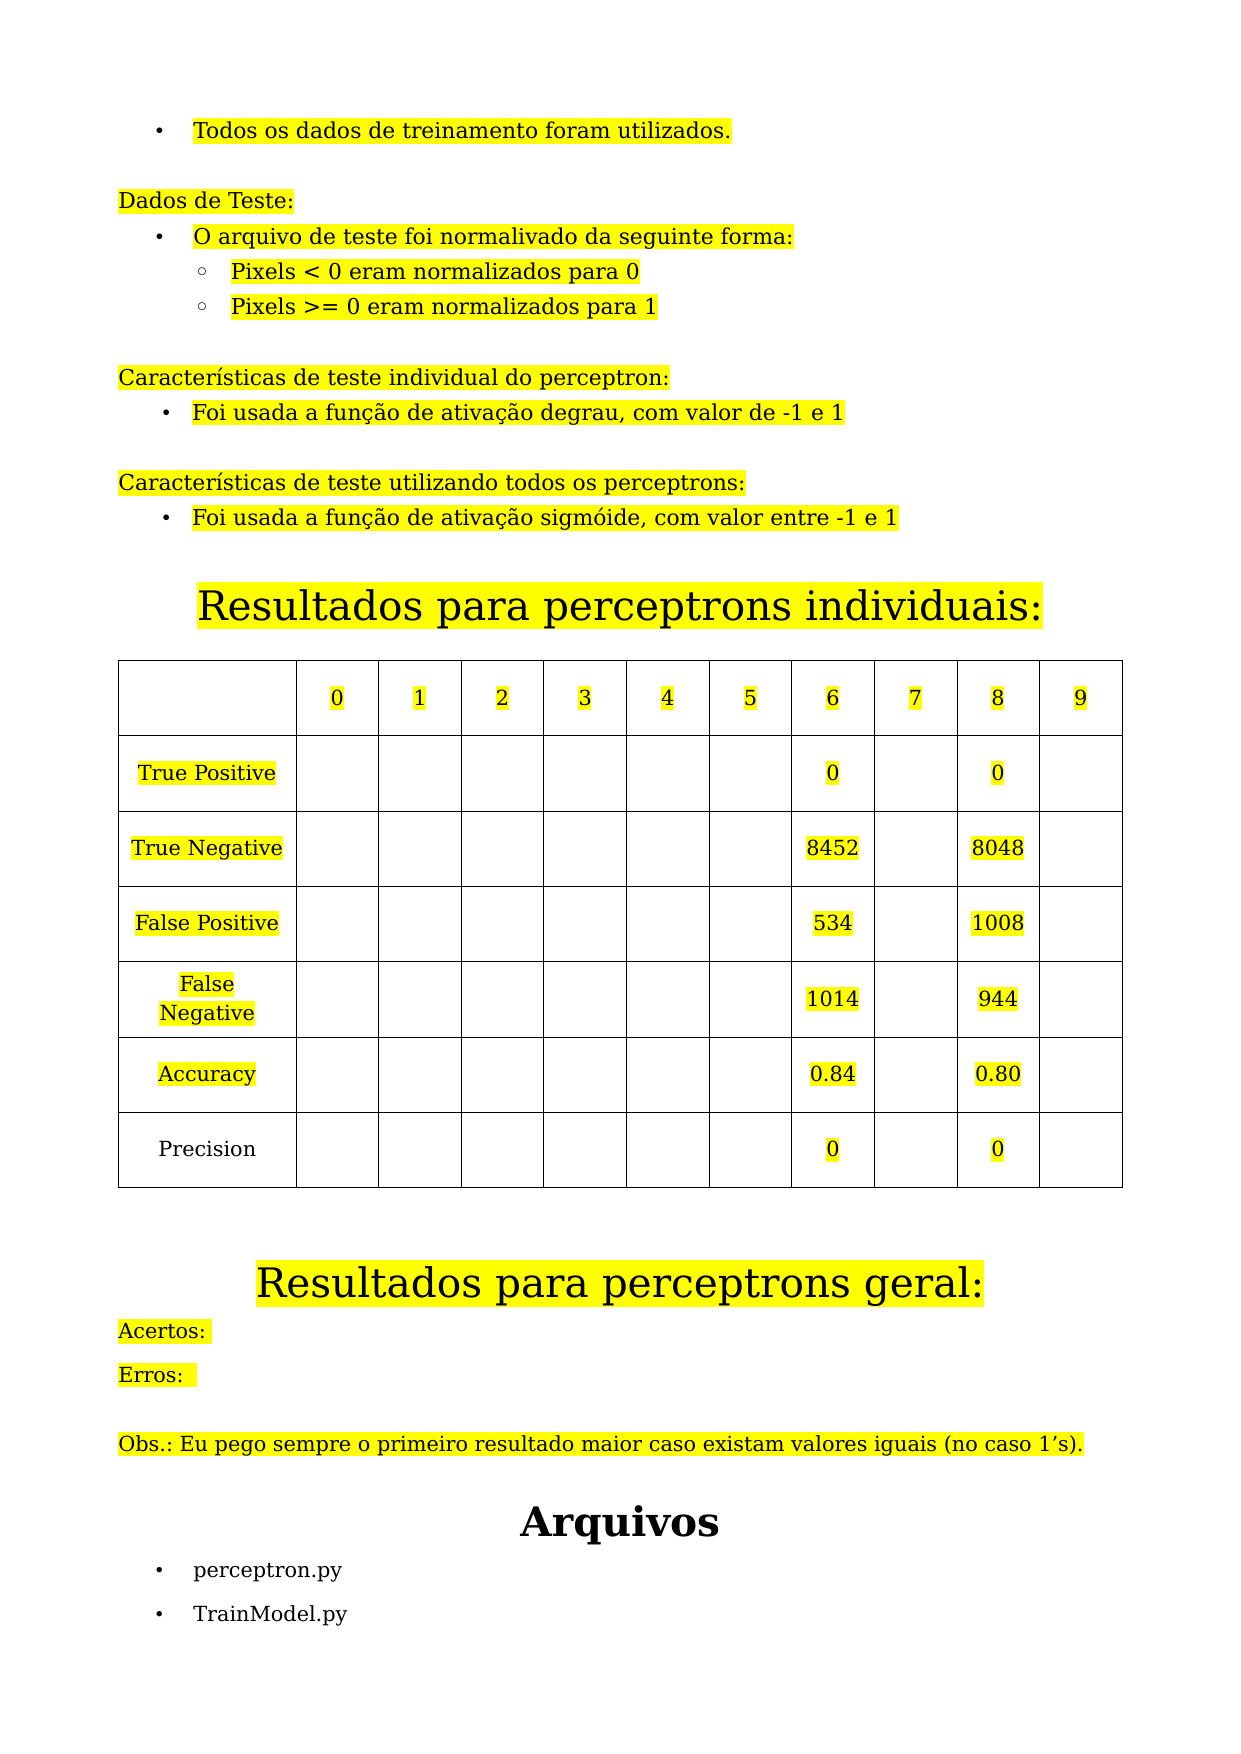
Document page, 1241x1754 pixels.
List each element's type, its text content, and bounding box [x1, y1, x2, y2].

table_cell Accuracy [119, 1038, 296, 1112]
list Todos os dados de treinamento foram utilizados. [156, 118, 1122, 144]
table_cell 0.80 [958, 1038, 1039, 1112]
table_cell [627, 812, 709, 886]
table_cell [875, 1113, 957, 1187]
table_cell True Negative [119, 812, 296, 886]
table_cell [710, 812, 791, 886]
table_cell [544, 812, 626, 886]
text Características de teste utilizando todos os perceptrons: [118, 470, 1122, 496]
table_cell [544, 1038, 626, 1112]
text Dados de Teste: [118, 188, 1122, 214]
table_cell [297, 887, 378, 961]
table_cell [297, 962, 378, 1037]
list Foi usada a função de ativação degrau, com valor de -1 e 1 [162, 400, 1122, 425]
table_cell 0 [958, 736, 1039, 811]
table_header 4 [627, 661, 709, 735]
table_cell [297, 1038, 378, 1112]
table_cell 0 [792, 1113, 874, 1187]
table_cell [462, 1113, 543, 1187]
table_cell [379, 736, 461, 811]
table_cell [627, 1038, 709, 1112]
table_cell [297, 1113, 378, 1187]
table_cell [544, 736, 626, 811]
table_header 5 [710, 661, 791, 735]
table_cell 1014 [792, 962, 874, 1037]
subtitle Resultados para perceptrons geral: [118, 1212, 1122, 1307]
table_cell [710, 962, 791, 1037]
table_cell 0.84 [792, 1038, 874, 1112]
text Erros: [118, 1363, 1122, 1387]
list TrainModel.py [156, 1602, 1122, 1626]
table_cell [875, 1038, 957, 1112]
table_cell 8452 [792, 812, 874, 886]
table_cell [379, 1113, 461, 1187]
table_header 1 [379, 661, 461, 735]
table_cell False Positive [119, 887, 296, 961]
table_cell [462, 812, 543, 886]
table_cell [875, 812, 957, 886]
table_cell [710, 1113, 791, 1187]
table_cell [379, 887, 461, 961]
table_cell [627, 1113, 709, 1187]
table_cell [1040, 1113, 1122, 1187]
table_cell [627, 736, 709, 811]
table_cell [297, 812, 378, 886]
table_cell 944 [958, 962, 1039, 1037]
table_cell [875, 887, 957, 961]
subtitle Resultados para perceptrons individuais: [118, 582, 1122, 629]
table_cell False Negative [119, 962, 296, 1037]
table_cell [379, 1038, 461, 1112]
table_cell 0 [792, 736, 874, 811]
table_cell [875, 962, 957, 1037]
table_cell [379, 962, 461, 1037]
table_header 7 [875, 661, 957, 735]
table_cell 534 [792, 887, 874, 961]
table_header [119, 661, 296, 735]
table_cell [544, 1113, 626, 1187]
table_cell 8048 [958, 812, 1039, 886]
table_cell [462, 887, 543, 961]
table_cell [379, 812, 461, 886]
table_cell [462, 736, 543, 811]
table_header 0 [297, 661, 378, 735]
table_header 3 [544, 661, 626, 735]
table_cell [627, 962, 709, 1037]
table_header 9 [1040, 661, 1122, 735]
table_cell [710, 1038, 791, 1112]
table_cell [1040, 736, 1122, 811]
table_cell 1008 [958, 887, 1039, 961]
text Características de teste individual do perceptron: [118, 364, 1122, 390]
table_cell 0 [958, 1113, 1039, 1187]
table_cell [710, 887, 791, 961]
table_cell [710, 736, 791, 811]
table_cell [297, 736, 378, 811]
table_cell [462, 962, 543, 1037]
text Obs.: Eu pego sempre o primeiro resultado maior caso existam valores iguais (no caso 1’s). [118, 1432, 1122, 1456]
subtitle Arquivos [118, 1498, 1122, 1546]
table_cell [462, 1038, 543, 1112]
table_cell True Positive [119, 736, 296, 811]
table_cell [1040, 812, 1122, 886]
table_cell [544, 887, 626, 961]
table_header 8 [958, 661, 1039, 735]
table_cell [1040, 962, 1122, 1037]
text Acertos: [118, 1319, 1122, 1344]
table_cell [875, 736, 957, 811]
list Pixels < 0 eram normalizados para 0 [193, 259, 1122, 284]
list O arquivo de teste foi normalivado da seguinte forma: [156, 224, 1122, 249]
table_cell [1040, 1038, 1122, 1112]
list perceptron.py [156, 1558, 1122, 1583]
table_cell [627, 887, 709, 961]
table_cell [1040, 887, 1122, 961]
list Pixels >= 0 eram normalizados para 1 [193, 294, 1122, 320]
table_cell Precision [119, 1113, 296, 1187]
table_cell [544, 962, 626, 1037]
list Foi usada a função de ativação sigmóide, com valor entre -1 e 1 [162, 505, 1122, 531]
table_header 6 [792, 661, 874, 735]
table_header 2 [462, 661, 543, 735]
